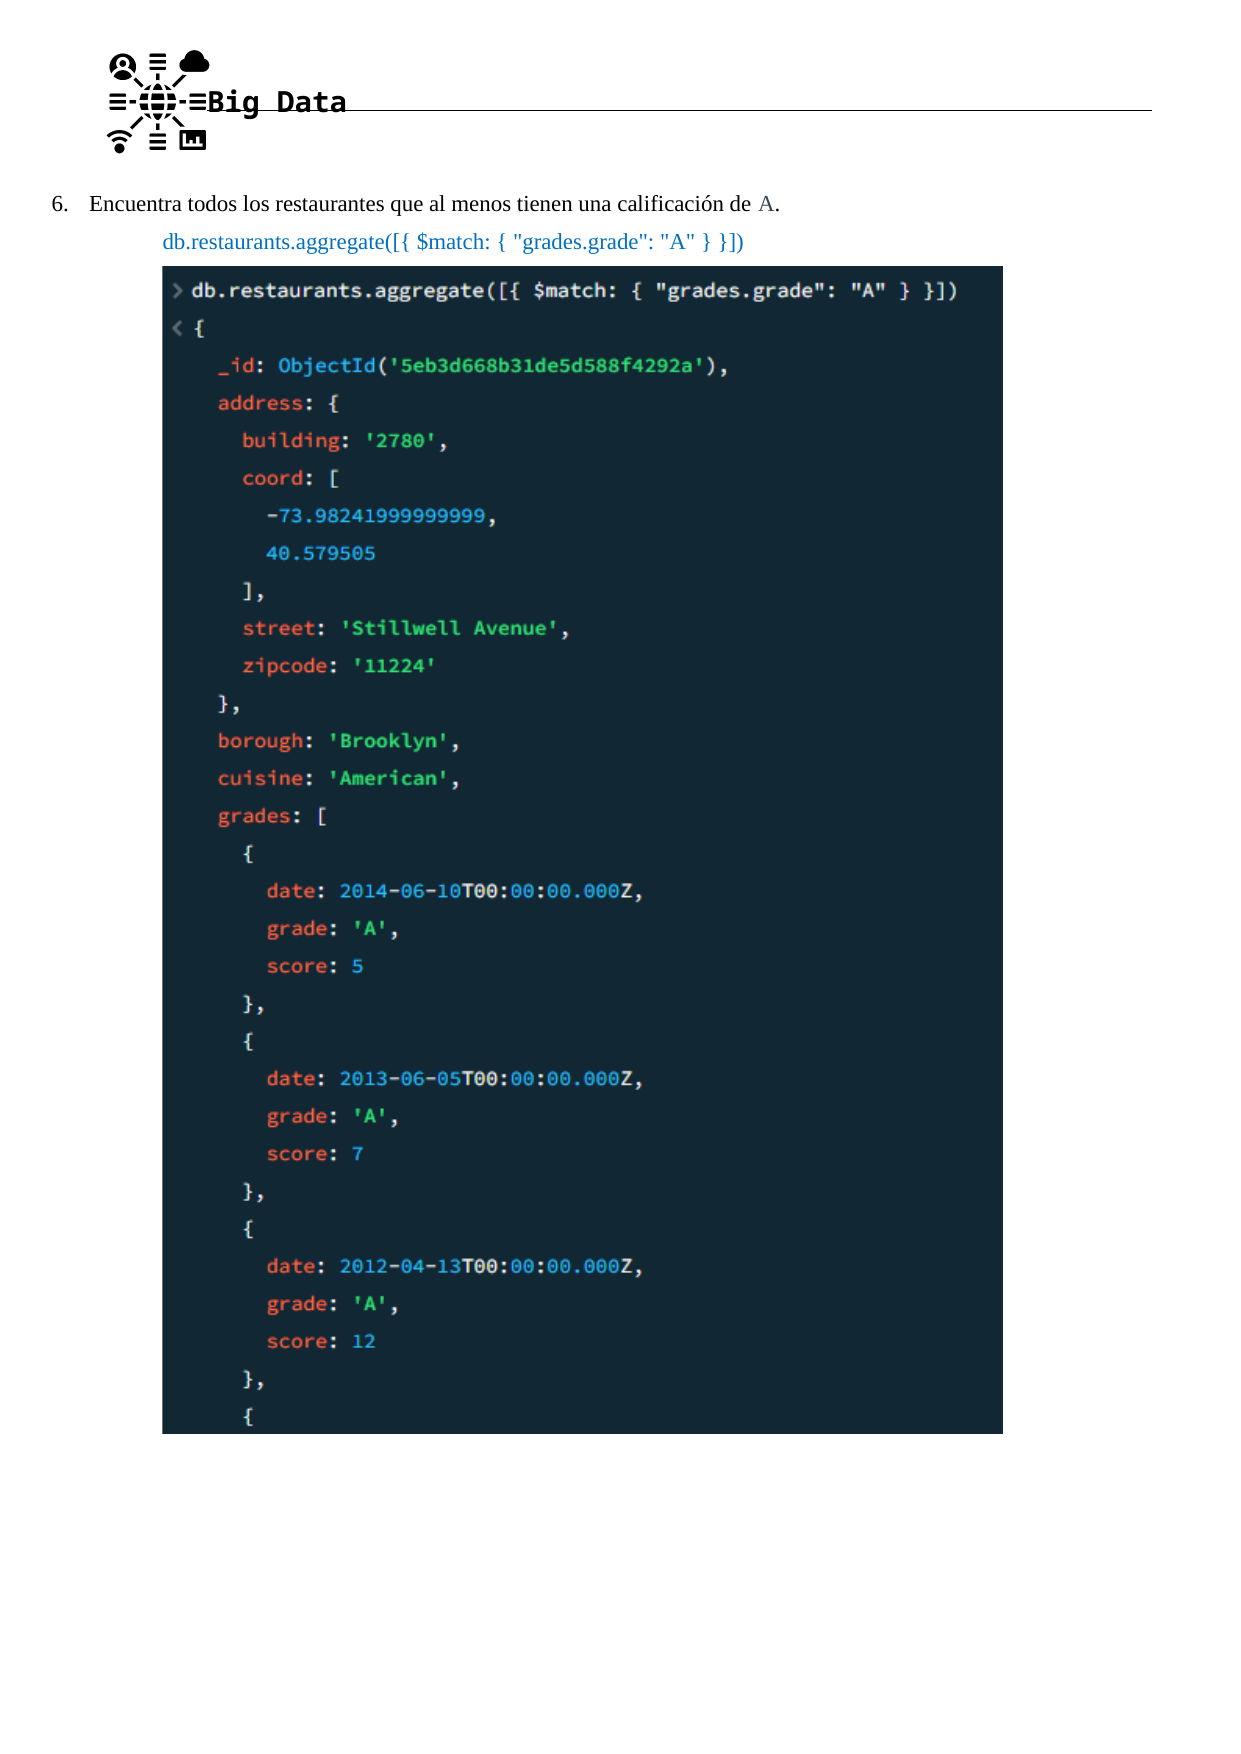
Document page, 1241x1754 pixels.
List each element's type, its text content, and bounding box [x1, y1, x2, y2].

text db.restaurants.aggregate([{ $match: { "grades.grade": "A" } }]) [162, 228, 1141, 254]
list Encuentra todos los restaurantes que al menos tienen una calificación de A. [51, 190, 1141, 216]
